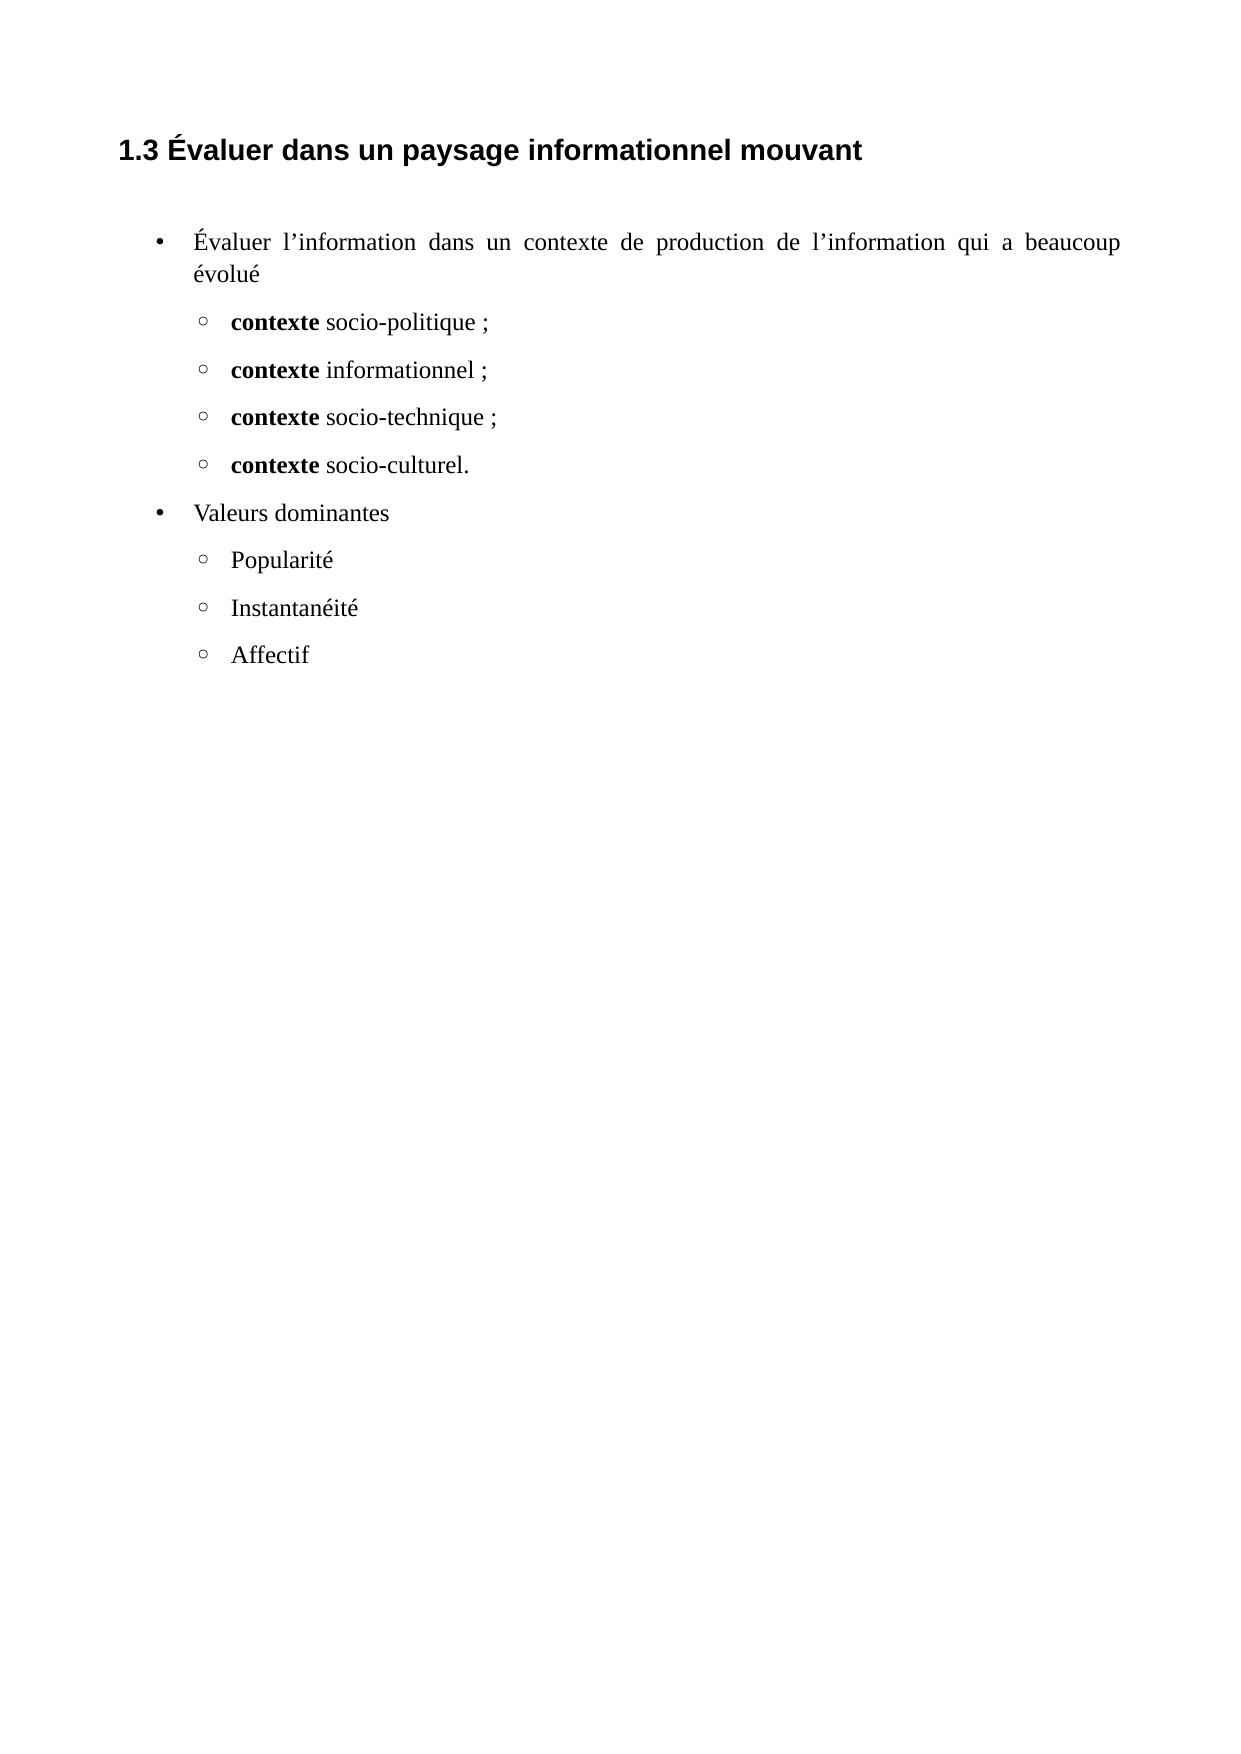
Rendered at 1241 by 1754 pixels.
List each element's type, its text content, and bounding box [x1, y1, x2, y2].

subtitle 1.3 Évaluer dans un paysage informationnel mouvant [118, 133, 1122, 166]
list Popularité [193, 545, 1122, 574]
list contexte socio-culturel. [193, 450, 1122, 479]
list contexte socio-technique ; [193, 402, 1122, 431]
list Instantanéité [193, 593, 1122, 622]
list Valeurs dominantes [156, 498, 1122, 526]
list contexte socio-politique ; [193, 307, 1122, 336]
list Évaluer l’information dans un contexte de production de l’information qui a beaucoup évolué [156, 227, 1122, 288]
list Affectif [193, 640, 1122, 669]
list contexte informationnel ; [193, 355, 1122, 383]
